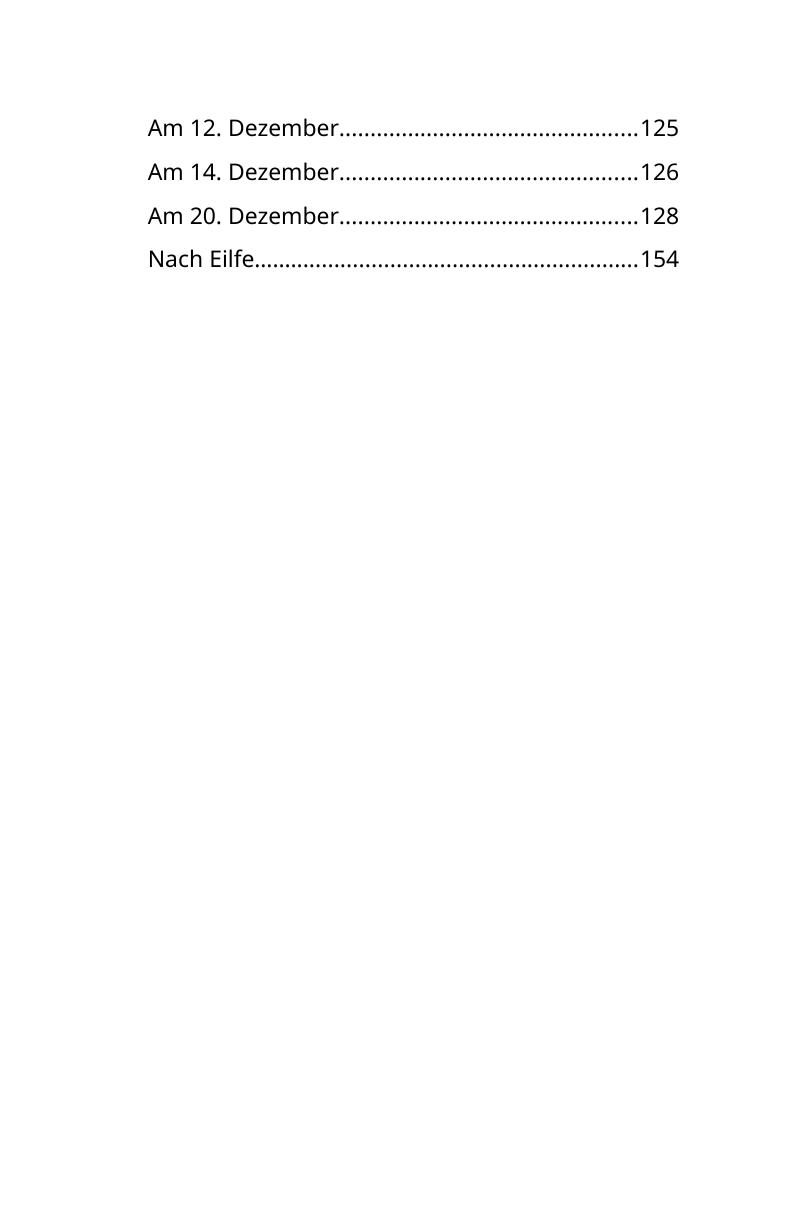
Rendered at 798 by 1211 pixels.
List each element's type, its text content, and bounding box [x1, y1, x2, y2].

text Am 14. Dezember 126 [148, 156, 679, 187]
text Nach Eilfe 154 [148, 243, 679, 275]
text Am 12. Dezember 125 [148, 112, 679, 143]
text Am 20. Dezember 128 [148, 200, 679, 231]
